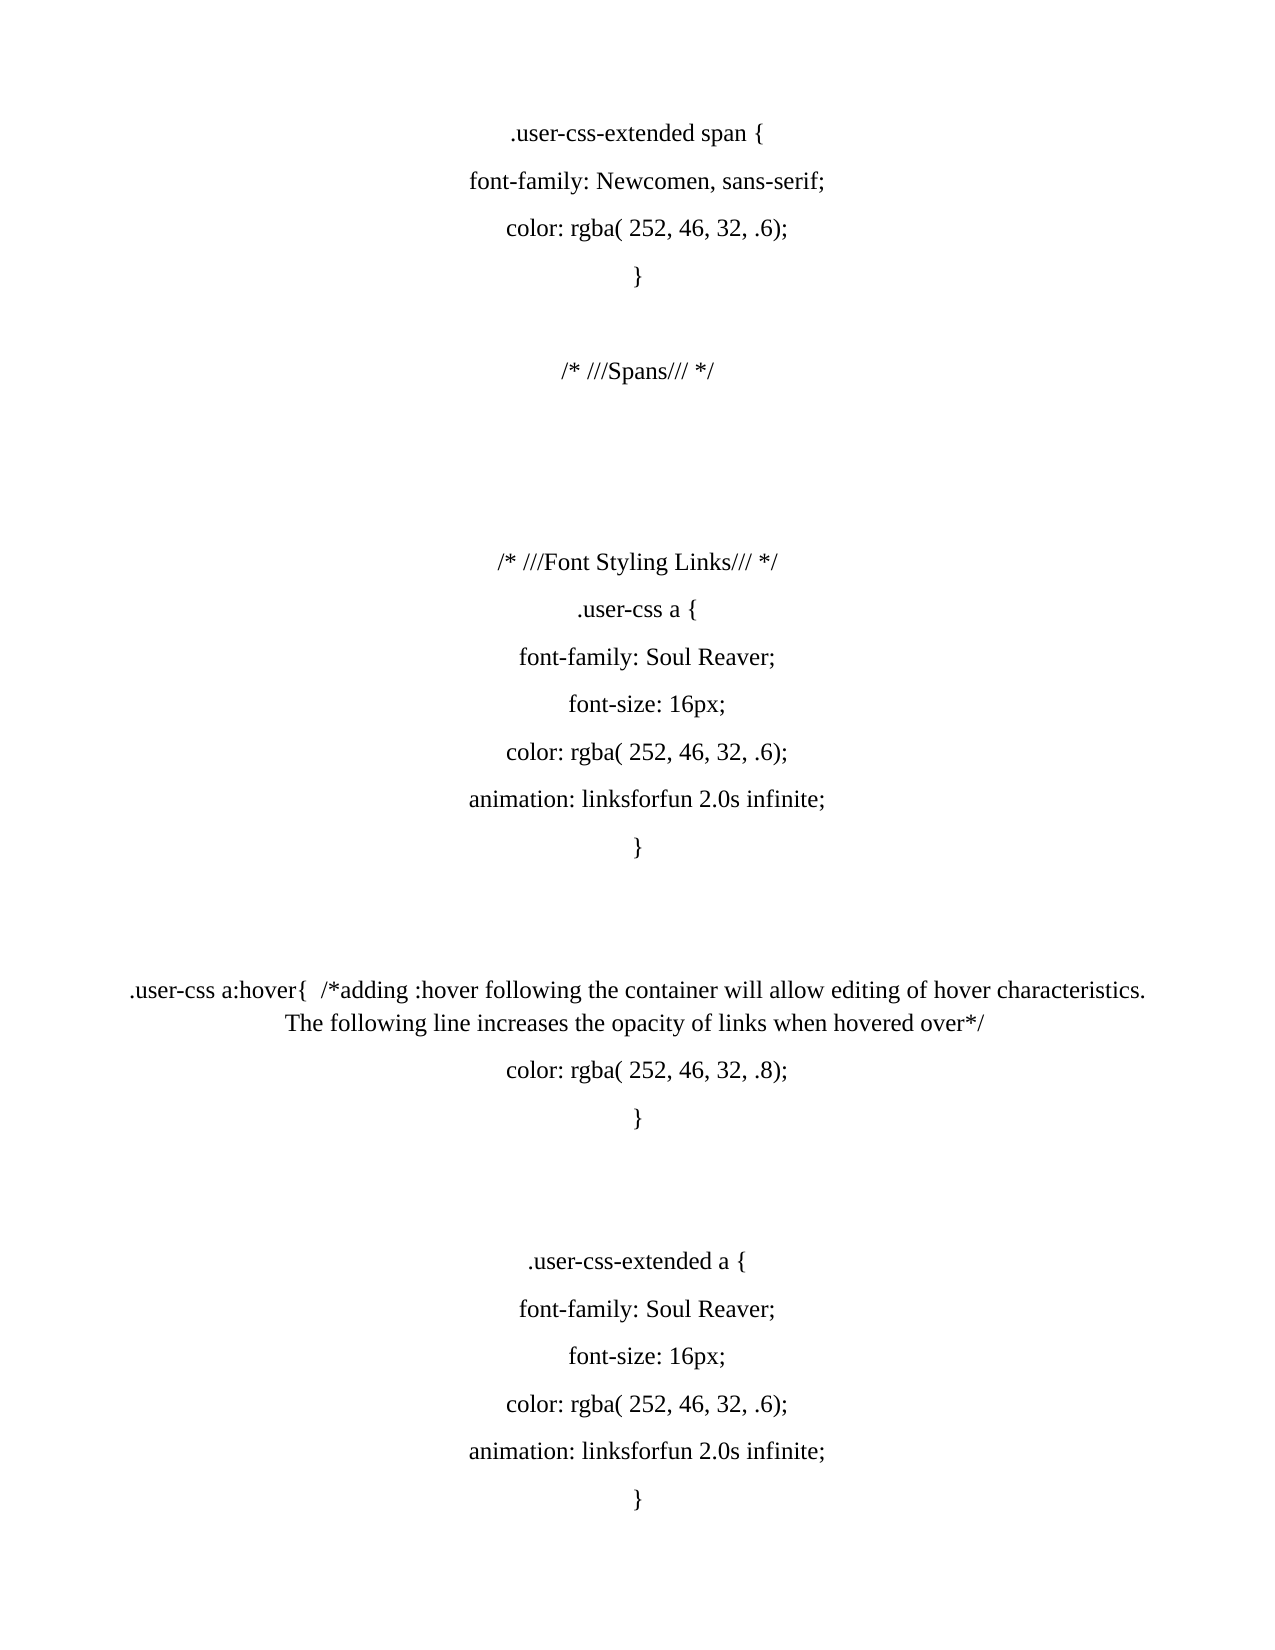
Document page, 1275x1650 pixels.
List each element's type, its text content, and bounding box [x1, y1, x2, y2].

text color: rgba( 252, 46, 32, .6); [118, 1389, 1157, 1418]
text .user-css-extended a { [118, 1246, 1157, 1275]
text color: rgba( 252, 46, 32, .6); [118, 737, 1157, 766]
text animation: linksforfun 2.0s infinite; [118, 1436, 1157, 1465]
text color: rgba( 252, 46, 32, .6); [118, 213, 1157, 242]
text .user-css-extended span { [118, 118, 1157, 147]
text /* ///Font Styling Links/// */ [118, 547, 1157, 575]
text .user-css a:hover{ /*adding :hover following the container will allow editing of hover characteristics. The following line increases the opacity of links when hovered over*/ [118, 975, 1157, 1037]
text font-size: 16px; [118, 1341, 1157, 1370]
text } [118, 832, 1157, 861]
text } [118, 261, 1157, 290]
text font-family: Soul Reaver; [118, 642, 1157, 671]
text font-size: 16px; [118, 689, 1157, 718]
text .user-css a { [118, 594, 1157, 623]
text } [118, 1103, 1157, 1132]
text /* ///Spans/// */ [118, 356, 1157, 385]
text font-family: Newcomen, sans-serif; [118, 166, 1157, 194]
text } [118, 1484, 1157, 1513]
text color: rgba( 252, 46, 32, .8); [118, 1056, 1157, 1084]
text font-family: Soul Reaver; [118, 1294, 1157, 1322]
text animation: linksforfun 2.0s infinite; [118, 784, 1157, 813]
